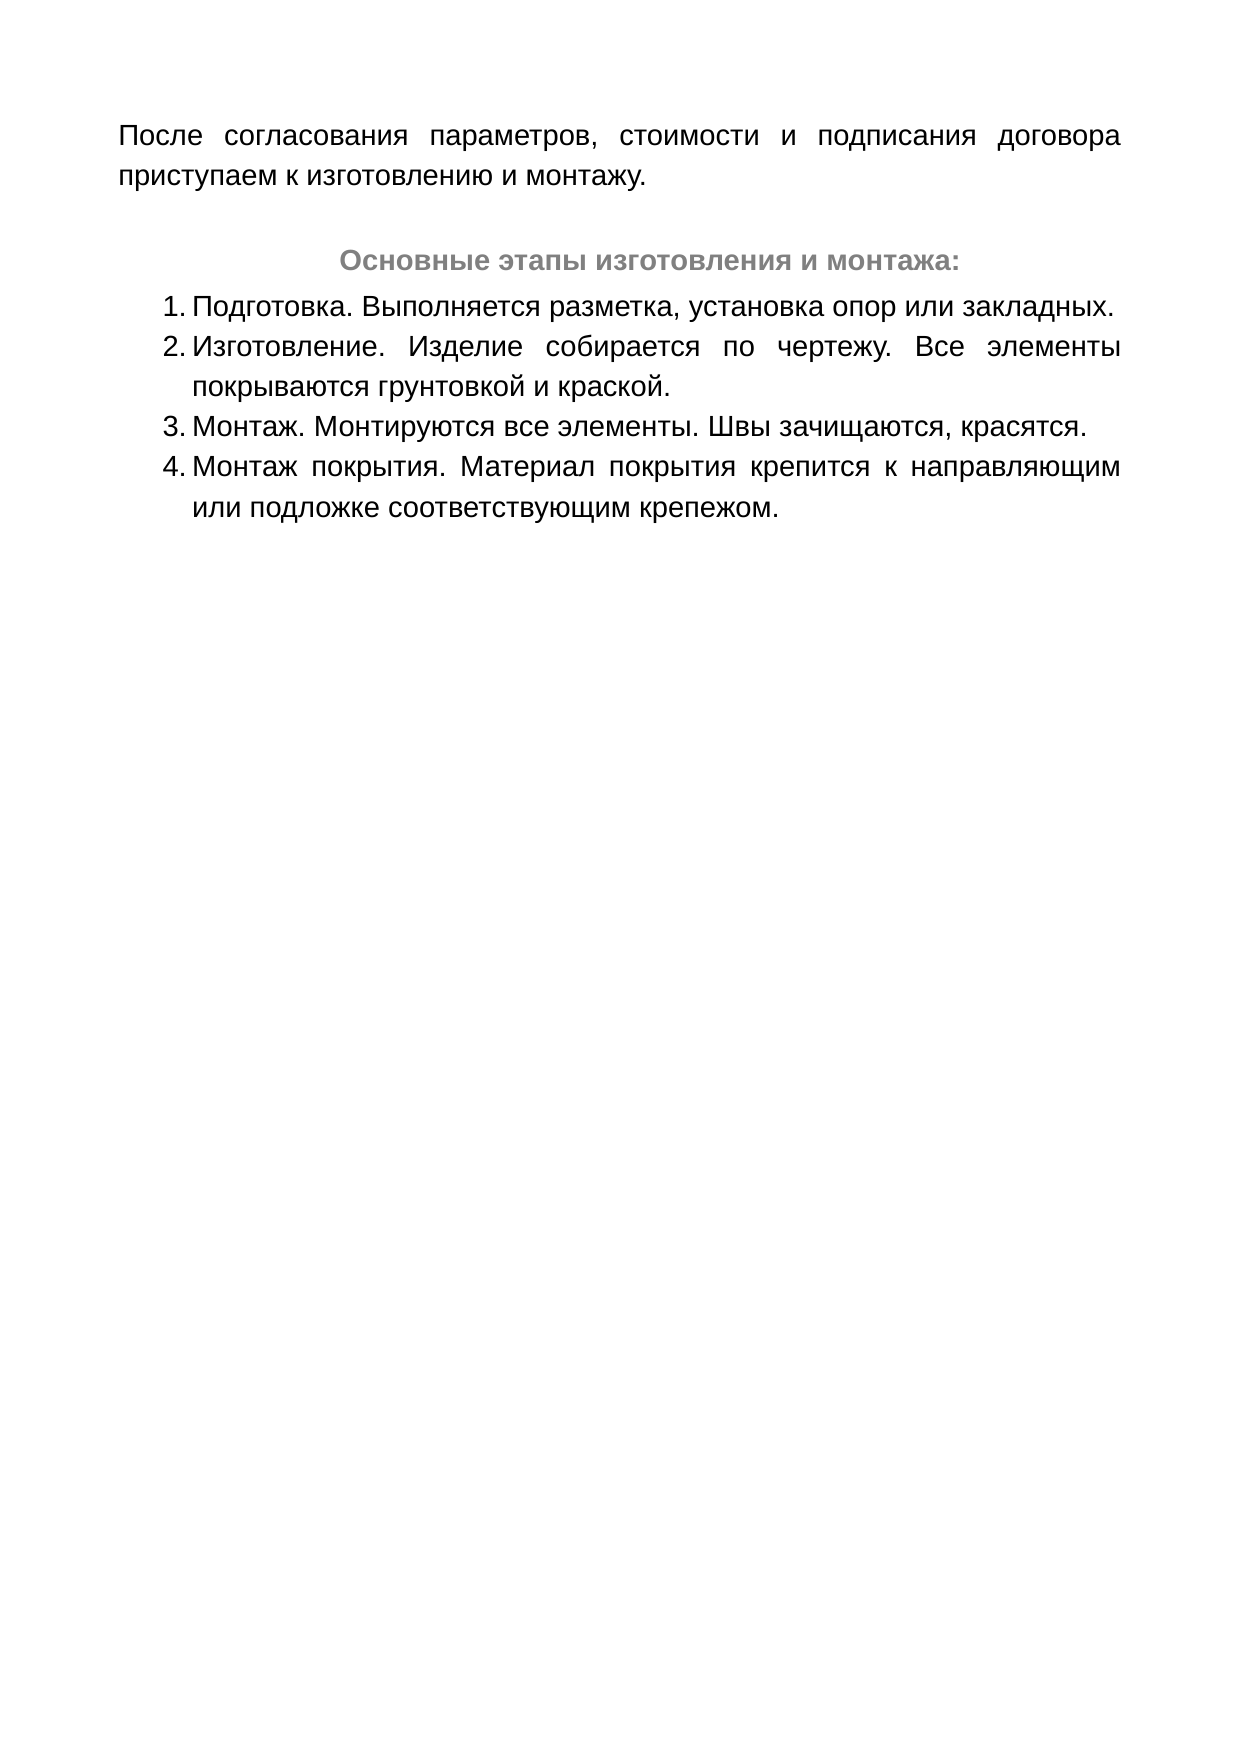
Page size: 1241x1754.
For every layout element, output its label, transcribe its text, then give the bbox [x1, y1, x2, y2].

list Монтаж покрытия. Материал покрытия крепится к направляющим или подложке соответствующим крепежом. [162, 449, 1122, 523]
list Монтаж. Монтируются все элементы. Швы зачищаются, красятся. [162, 409, 1122, 443]
text После согласования параметров, стоимости и подписания договора приступаем к изготовлению и монтажу. [118, 118, 1122, 192]
subtitle Основные этапы изготовления и монтажа: [309, 243, 1122, 276]
list Изготовление. Изделие собирается по чертежу. Все элементы покрываются грунтовкой и краской. [162, 329, 1122, 403]
list Подготовка. Выполняется разметка, установка опор или закладных. [162, 289, 1122, 322]
